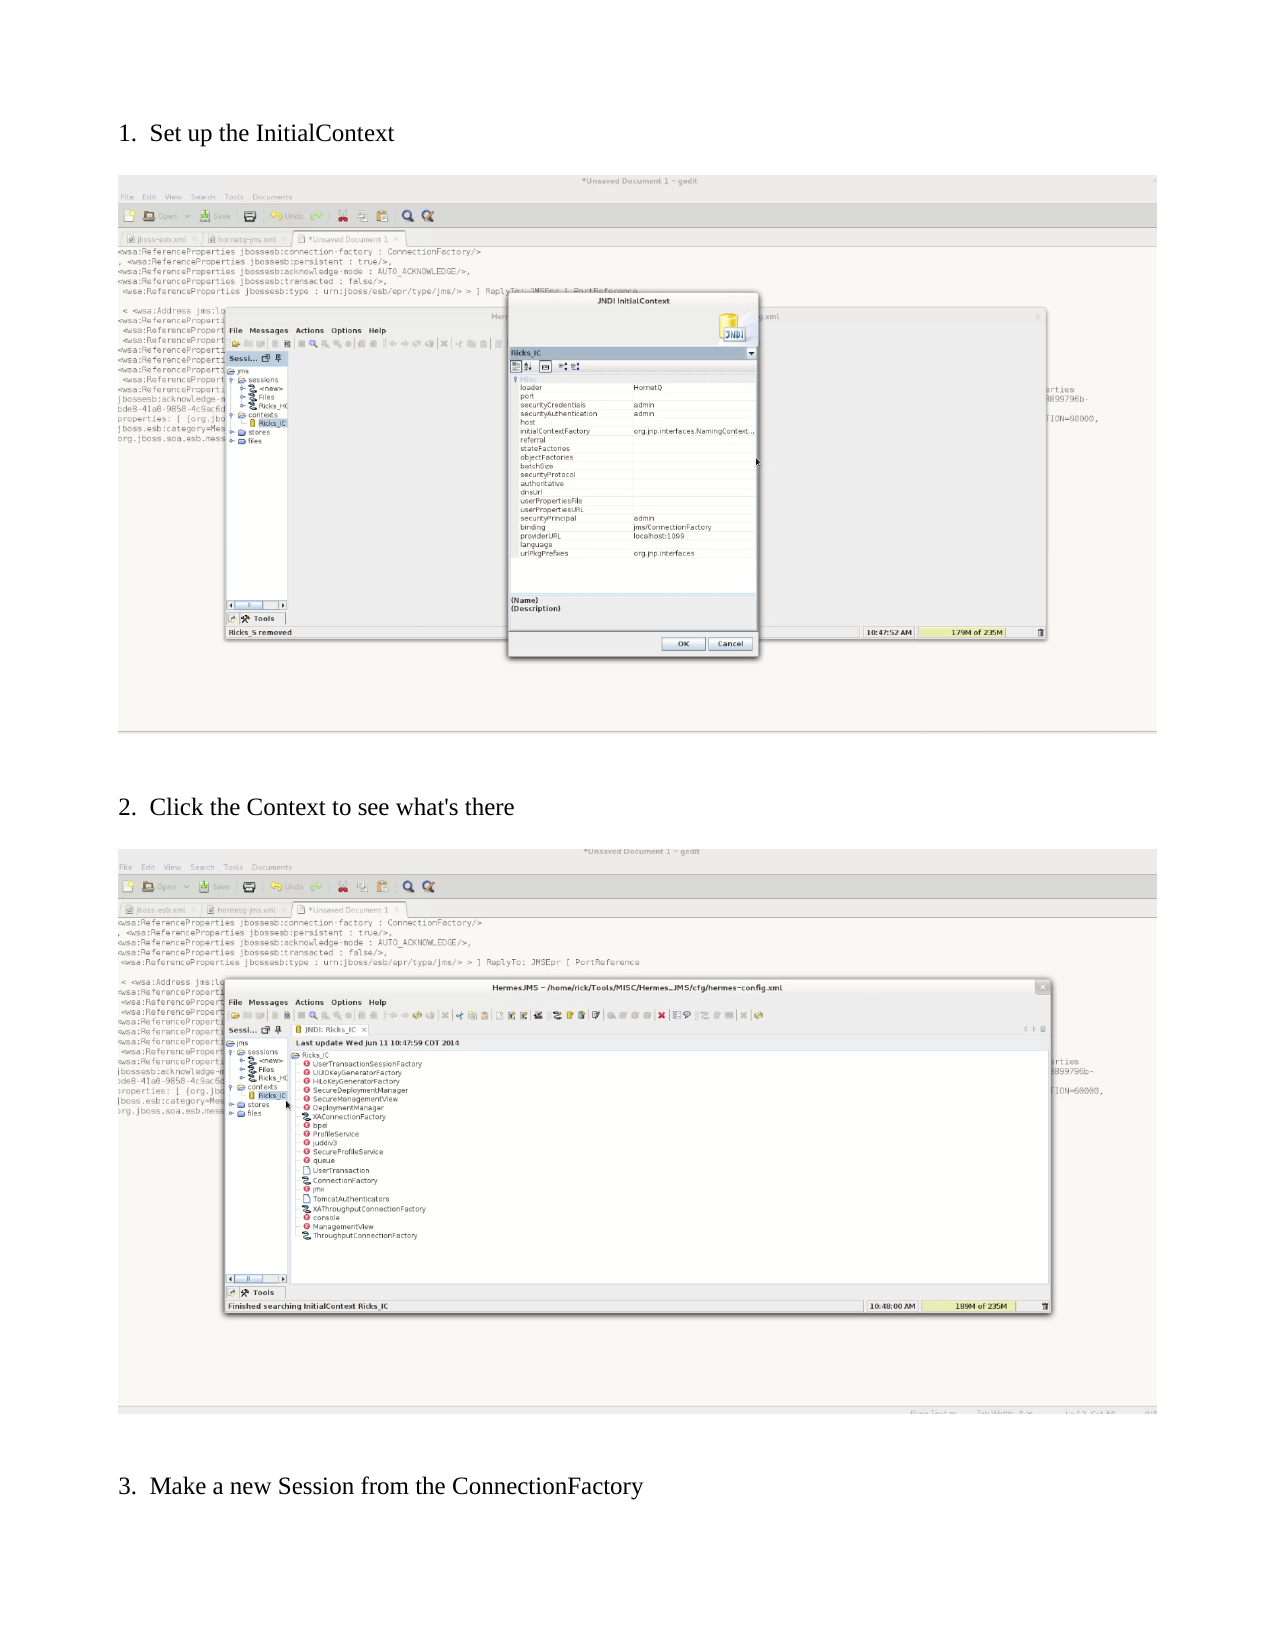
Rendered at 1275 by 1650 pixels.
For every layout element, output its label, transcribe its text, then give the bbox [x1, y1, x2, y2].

picture [118, 849, 1157, 1414]
text 1. Set up the InitialContext [118, 118, 1157, 147]
text 3. Make a new Session from the ConnectionFactory [118, 1471, 1157, 1500]
picture [118, 175, 1157, 734]
text 2. Click the Context to see what's there [118, 792, 1157, 820]
